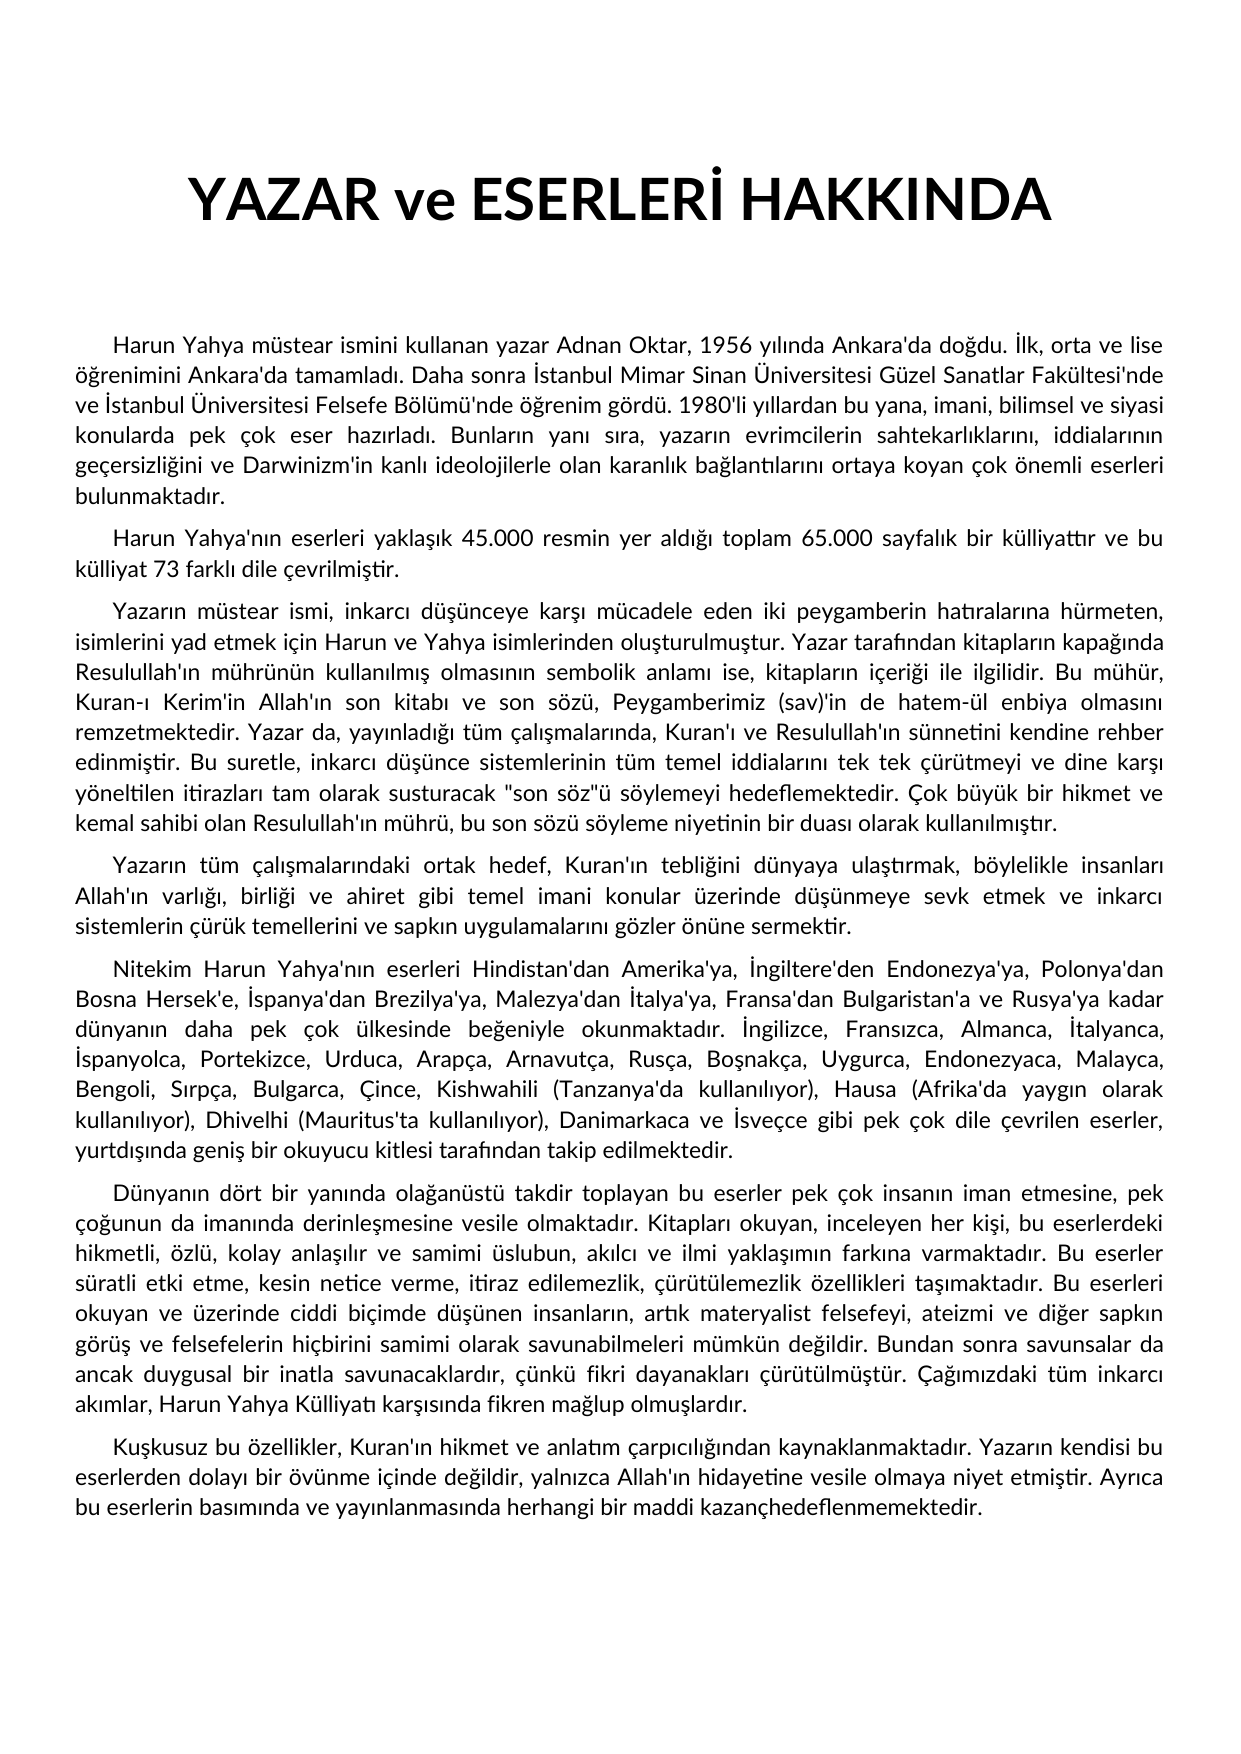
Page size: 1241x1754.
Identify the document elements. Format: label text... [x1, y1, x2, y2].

text Harun Yahya müstear ismini kullanan yazar Adnan Oktar, 1956 yılında Ankara'da doğdu. İlk, orta ve lise öğrenimini Ankara'da tamamladı. Daha sonra İstanbul Mimar Sinan Üniversitesi Güzel Sanatlar Fakültesi'nde ve İstanbul Üniversitesi Felsefe Bölümü'nde öğrenim gördü. 1980'li yıllardan bu yana, imani, bilimsel ve siyasi konularda pek çok eser hazırladı. Bunların yanı sıra, yazarın evrimcilerin sahtekarlıklarını, iddialarının geçersizliğini ve Darwinizm'in kanlı ideolojilerle olan karanlık bağlantılarını ortaya koyan çok önemli eserleri bulunmaktadır. [75, 330, 1165, 509]
text Yazarın tüm çalışmalarındaki ortak hedef, Kuran'ın tebliğini dünyaya ulaştırmak, böylelikle insanları Allah'ın varlığı, birliği ve ahiret gibi temel imani konular üzerinde düşünmeye sevk etmek ve inkarcı sistemlerin çürük temellerini ve sapkın uygulamalarını gözler önüne sermektir. [75, 851, 1165, 939]
text Yazarın müstear ismi, inkarcı düşünceye karşı mücadele eden iki peygamberin hatıralarına hürmeten, isimlerini yad etmek için Harun ve Yahya isimlerinden oluşturulmuştur. Yazar tarafından kitapların kapağında Resulullah'ın mührünün kullanılmış olmasının sembolik anlamı ise, kitapların içeriği ile ilgilidir. Bu mühür, Kuran-ı Kerim'in Allah'ın son kitabı ve son sözü, Peygamberimiz (sav)'in de hatem-ül enbiya olmasını remzetmektedir. Yazar da, yayınladığı tüm çalışmalarında, Kuran'ı ve Resulullah'ın sünnetini kendine rehber edinmiştir. Bu suretle, inkarcı düşünce sistemlerinin tüm temel iddialarını tek tek çürütmeyi ve dine karşı yöneltilen itirazları tam olarak susturacak "son söz"ü söylemeyi hedeflemektedir. Çok büyük bir hikmet ve kemal sahibi olan Resulullah'ın mührü, bu son sözü söyleme niyetinin bir duası olarak kullanılmıştır. [75, 597, 1165, 836]
text Dünyanın dört bir yanında olağanüstü takdir toplayan bu eserler pek çok insanın iman etmesine, pek çoğunun da imanında derinleşmesine vesile olmaktadır. Kitapları okuyan, inceleyen her kişi, bu eserlerdeki hikmetli, özlü, kolay anlaşılır ve samimi üslubun, akılcı ve ilmi yaklaşımın farkına varmaktadır. Bu eserler süratli etki etme, kesin netice verme, itiraz edilemezlik, çürütülemezlik özellikleri taşımaktadır. Bu eserleri okuyan ve üzerinde ciddi biçimde düşünen insanların, artık materyalist felsefeyi, ateizmi ve diğer sapkın görüş ve felsefelerin hiçbirini samimi olarak savunabilmeleri mümkün değildir. Bundan sonra savunsalar da ancak duygusal bir inatla savunacaklardır, çünkü fikri dayanakları çürütülmüştür. Çağımızdaki tüm inkarcı akımlar, Harun Yahya Külliyatı karşısında fikren mağlup olmuşlardır. [75, 1178, 1165, 1417]
text Kuşkusuz bu özellikler, Kuran'ın hikmet ve anlatım çarpıcılığından kaynaklanmaktadır. Yazarın kendisi bu eserlerden dolayı bir övünme içinde değildir, yalnızca Allah'ın hidayetine vesile olmaya niyet etmiştir. Ayrıca bu eserlerin basımında ve yayınlanmasında herhangi bir maddi kazançhedeflenmemektedir. [75, 1432, 1165, 1520]
text Nitekim Harun Yahya'nın eserleri Hindistan'dan Amerika'ya, İngiltere'den Endonezya'ya, Polonya'dan Bosna Hersek'e, İspanya'dan Brezilya'ya, Malezya'dan İtalya'ya, Fransa'dan Bulgaristan'a ve Rusya'ya kadar dünyanın daha pek çok ülkesinde beğeniyle okunmaktadır. İngilizce, Fransızca, Almanca, İtalyanca, İspanyolca, Portekizce, Urduca, Arapça, Arnavutça, Rusça, Boşnakça, Uygurca, Endonezyaca, Malayca, Bengoli, Sırpça, Bulgarca, Çince, Kishwahili (Tanzanya'da kullanılıyor), Hausa (Afrika'da yaygın olarak kullanılıyor), Dhivelhi (Mauritus'ta kullanılıyor), Danimarkaca ve İsveçce gibi pek çok dile çevrilen eserler, yurtdışında geniş bir okuyucu kitlesi tarafından takip edilmektedir. [75, 954, 1165, 1163]
text Harun Yahya'nın eserleri yaklaşık 45.000 resmin yer aldığı toplam 65.000 sayfalık bir külliyattır ve bu külliyat 73 farklı dile çevrilmiştir. [75, 524, 1165, 582]
subtitle YAZAR ve ESERLERİ HAKKINDA [75, 162, 1165, 232]
